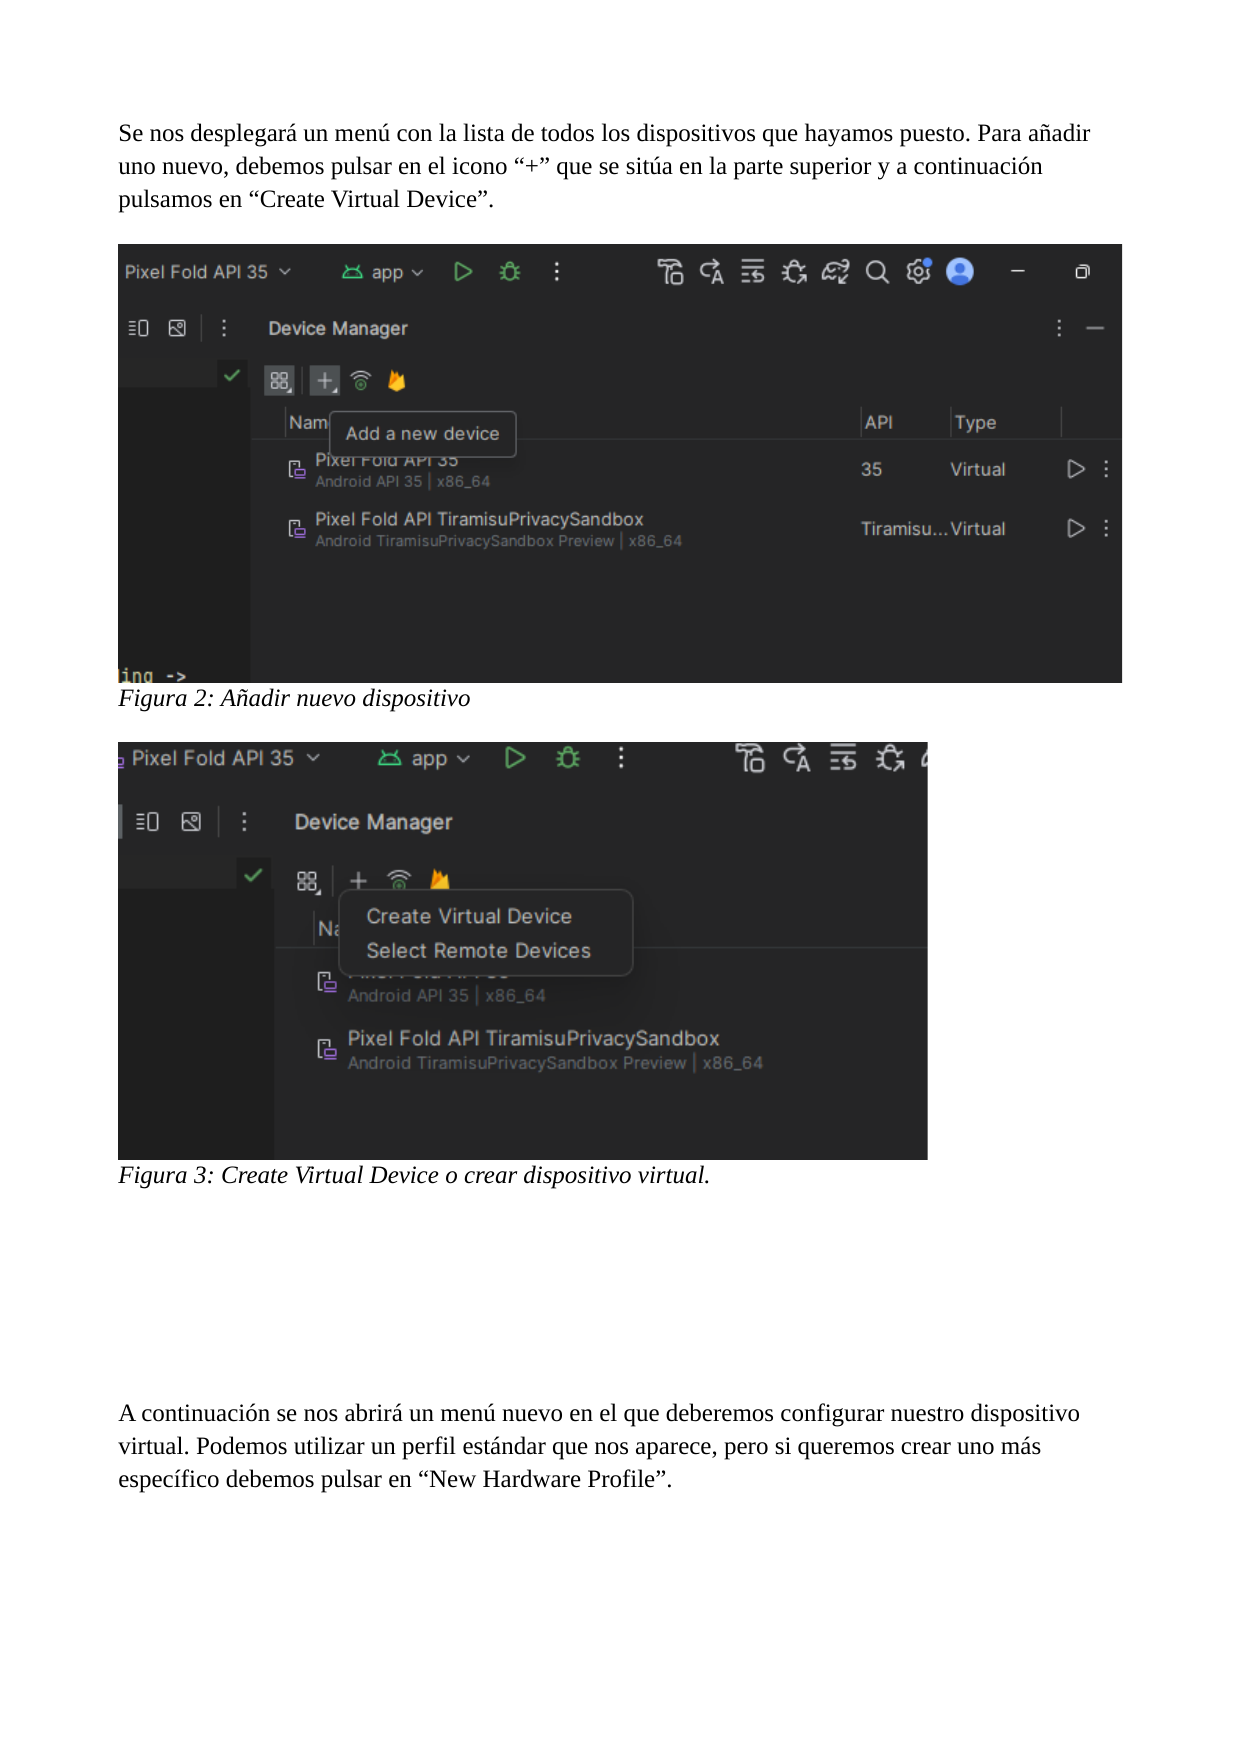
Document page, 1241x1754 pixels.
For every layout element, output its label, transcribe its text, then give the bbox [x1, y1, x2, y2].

text Figura 2: Añadir nuevo dispositivo [118, 683, 1122, 711]
text Figura 3: Create Virtual Device o crear dispositivo virtual. [118, 1160, 928, 1189]
text A continuación se nos abrirá un menú nuevo en el que deberemos configurar nuestro dispositivo virtual. Podemos utilizar un perfil estándar que nos aparece, pero si queremos crear uno más específico debemos pulsar en “New Hardware Profile”. [118, 1398, 1122, 1493]
text Se nos desplegará un menú con la lista de todos los dispositivos que hayamos puesto. Para añadir uno nuevo, debemos pulsar en el icono “+” que se sitúa en la parte superior y a continuación pulsamos en “Create Virtual Device”. [118, 118, 1122, 213]
picture [118, 742, 928, 1160]
picture [118, 244, 1123, 683]
